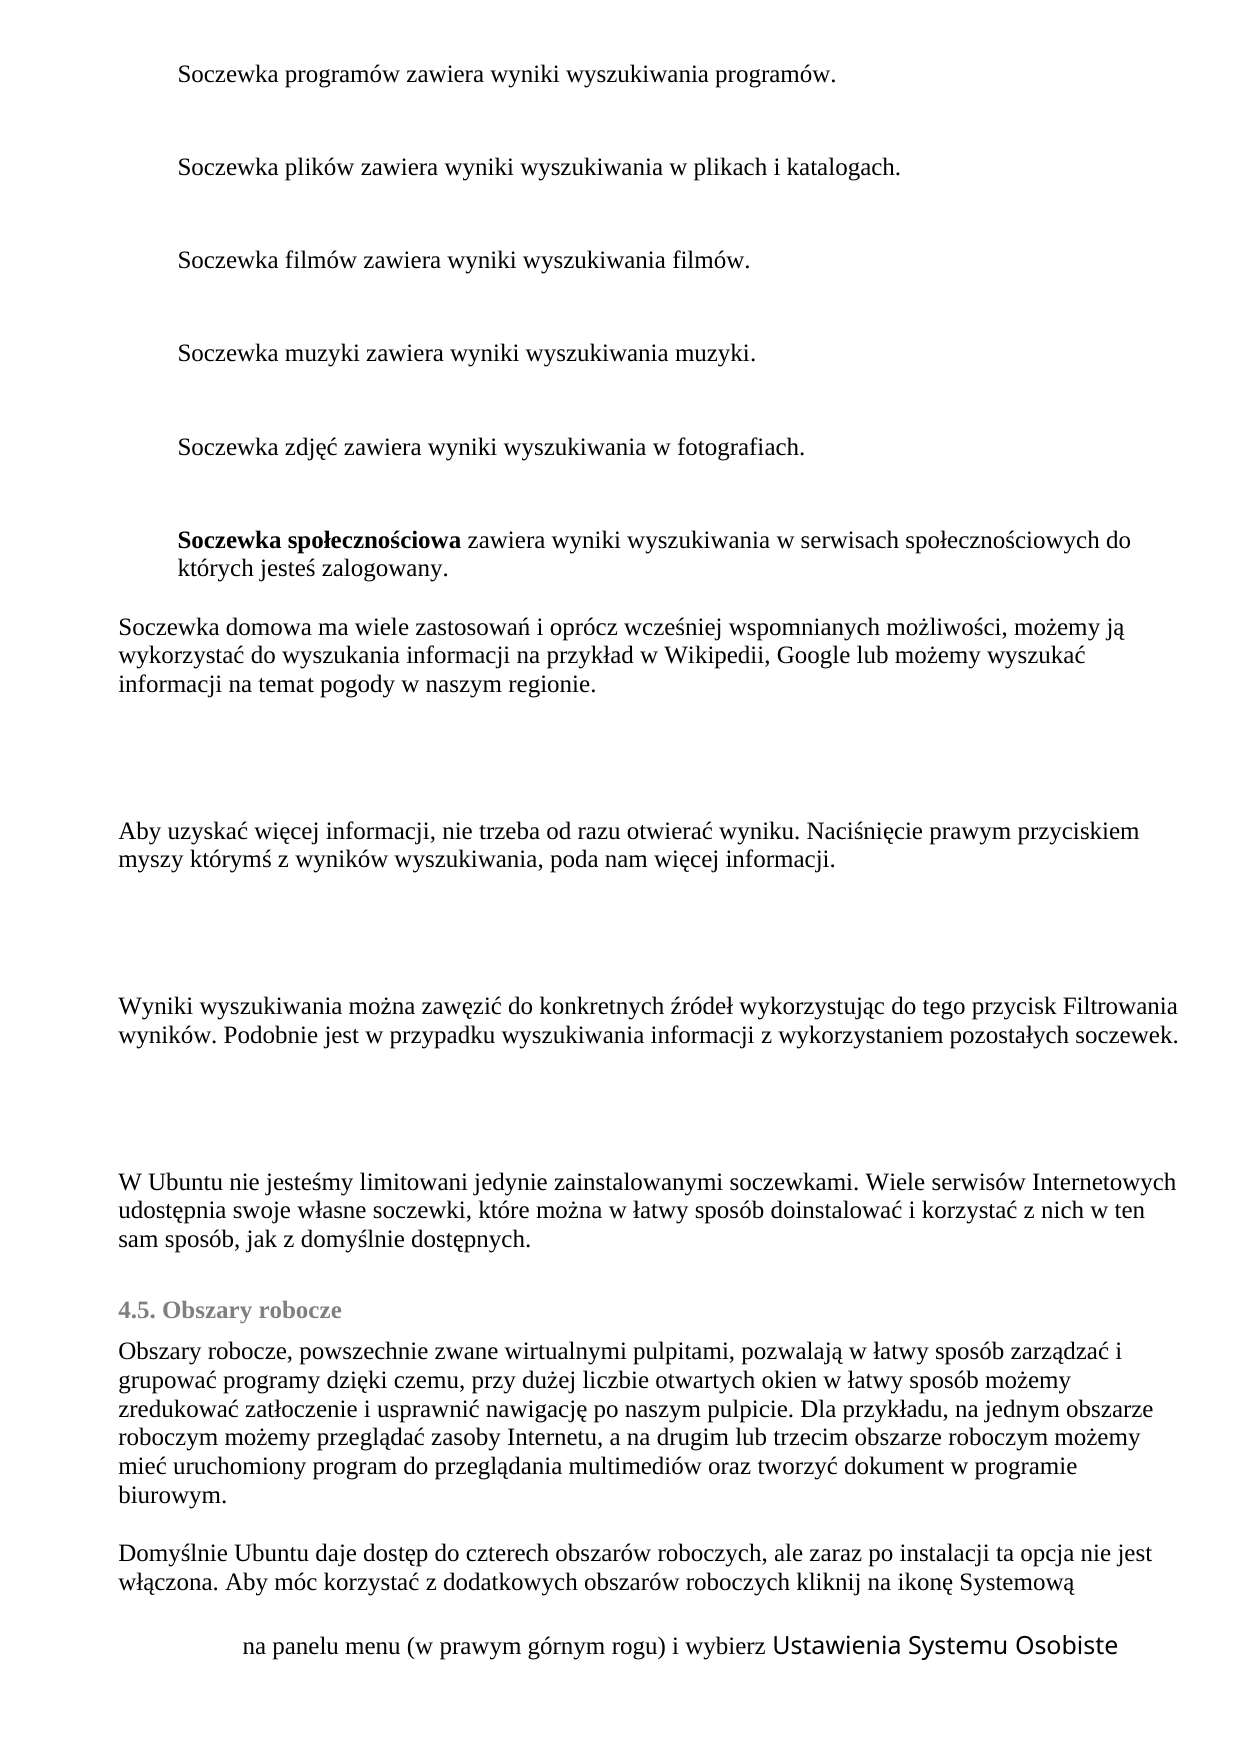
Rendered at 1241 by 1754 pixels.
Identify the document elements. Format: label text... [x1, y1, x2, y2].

text Aby uzyskać więcej informacji, nie trzeba od razu otwierać wyniku. Naciśnięcie prawym przyciskiem myszy którymś z wyników wyszukiwania, poda nam więcej informacji. [118, 816, 1181, 873]
text Domyślnie Ubuntu daje dostęp do czterech obszarów roboczych, ale zaraz po instalacji ta opcja nie jest włączona. Aby móc korzystać z dodatkowych obszarów roboczych kliknij na ikonę Systemową na panelu menu (w prawym górnym rogu) i wybierz Ustawienia Systemu Osobiste [118, 1538, 1181, 1662]
subtitle 4.5. Obszary robocze [118, 1295, 1181, 1324]
text Obszary robocze, powszechnie zwane wirtualnymi pulpitami, pozwalają w łatwy sposób zarządzać i grupować programy dzięki czemu, przy dużej liczbie otwartych okien w łatwy sposób możemy zredukować zatłoczenie i usprawnić nawigację po naszym pulpicie. Dla przykładu, na jednym obszarze roboczym możemy przeglądać zasoby Internetu, a na drugim lub trzecim obszarze roboczym możemy mieć uruchomiony program do przeglądania multimediów oraz tworzyć dokument w programie biurowym. [118, 1336, 1181, 1509]
list Soczewka programów zawiera wyniki wyszukiwania programów. [177, 59, 1181, 88]
list Soczewka plików zawiera wyniki wyszukiwania w plikach i katalogach. [177, 152, 1181, 181]
text Wyniki wyszukiwania można zawęzić do konkretnych źródeł wykorzystując do tego przycisk Filtrowania wyników. Podobnie jest w przypadku wyszukiwania informacji z wykorzystaniem pozostałych soczewek. [118, 991, 1181, 1049]
list Soczewka społecznościowa zawiera wyniki wyszukiwania w serwisach społecznościowych do których jesteś zalogowany. [177, 525, 1181, 582]
text W Ubuntu nie jesteśmy limitowani jedynie zainstalowanymi soczewkami. Wiele serwisów Internetowych udostępnia swoje własne soczewki, które można w łatwy sposób doinstalować i korzystać z nich w ten sam sposób, jak z domyślnie dostępnych. [118, 1167, 1181, 1253]
list Soczewka zdjęć zawiera wyniki wyszukiwania w fotografiach. [177, 432, 1181, 460]
list Soczewka muzyki zawiera wyniki wyszukiwania muzyki. [177, 338, 1181, 367]
list Soczewka filmów zawiera wyniki wyszukiwania filmów. [177, 245, 1181, 274]
text Soczewka domowa ma wiele zastosowań i oprócz wcześniej wspomnianych możliwości, możemy ją wykorzystać do wyszukania informacji na przykład w Wikipedii, Google lub możemy wyszukać informacji na temat pogody w naszym regionie. [118, 612, 1181, 698]
